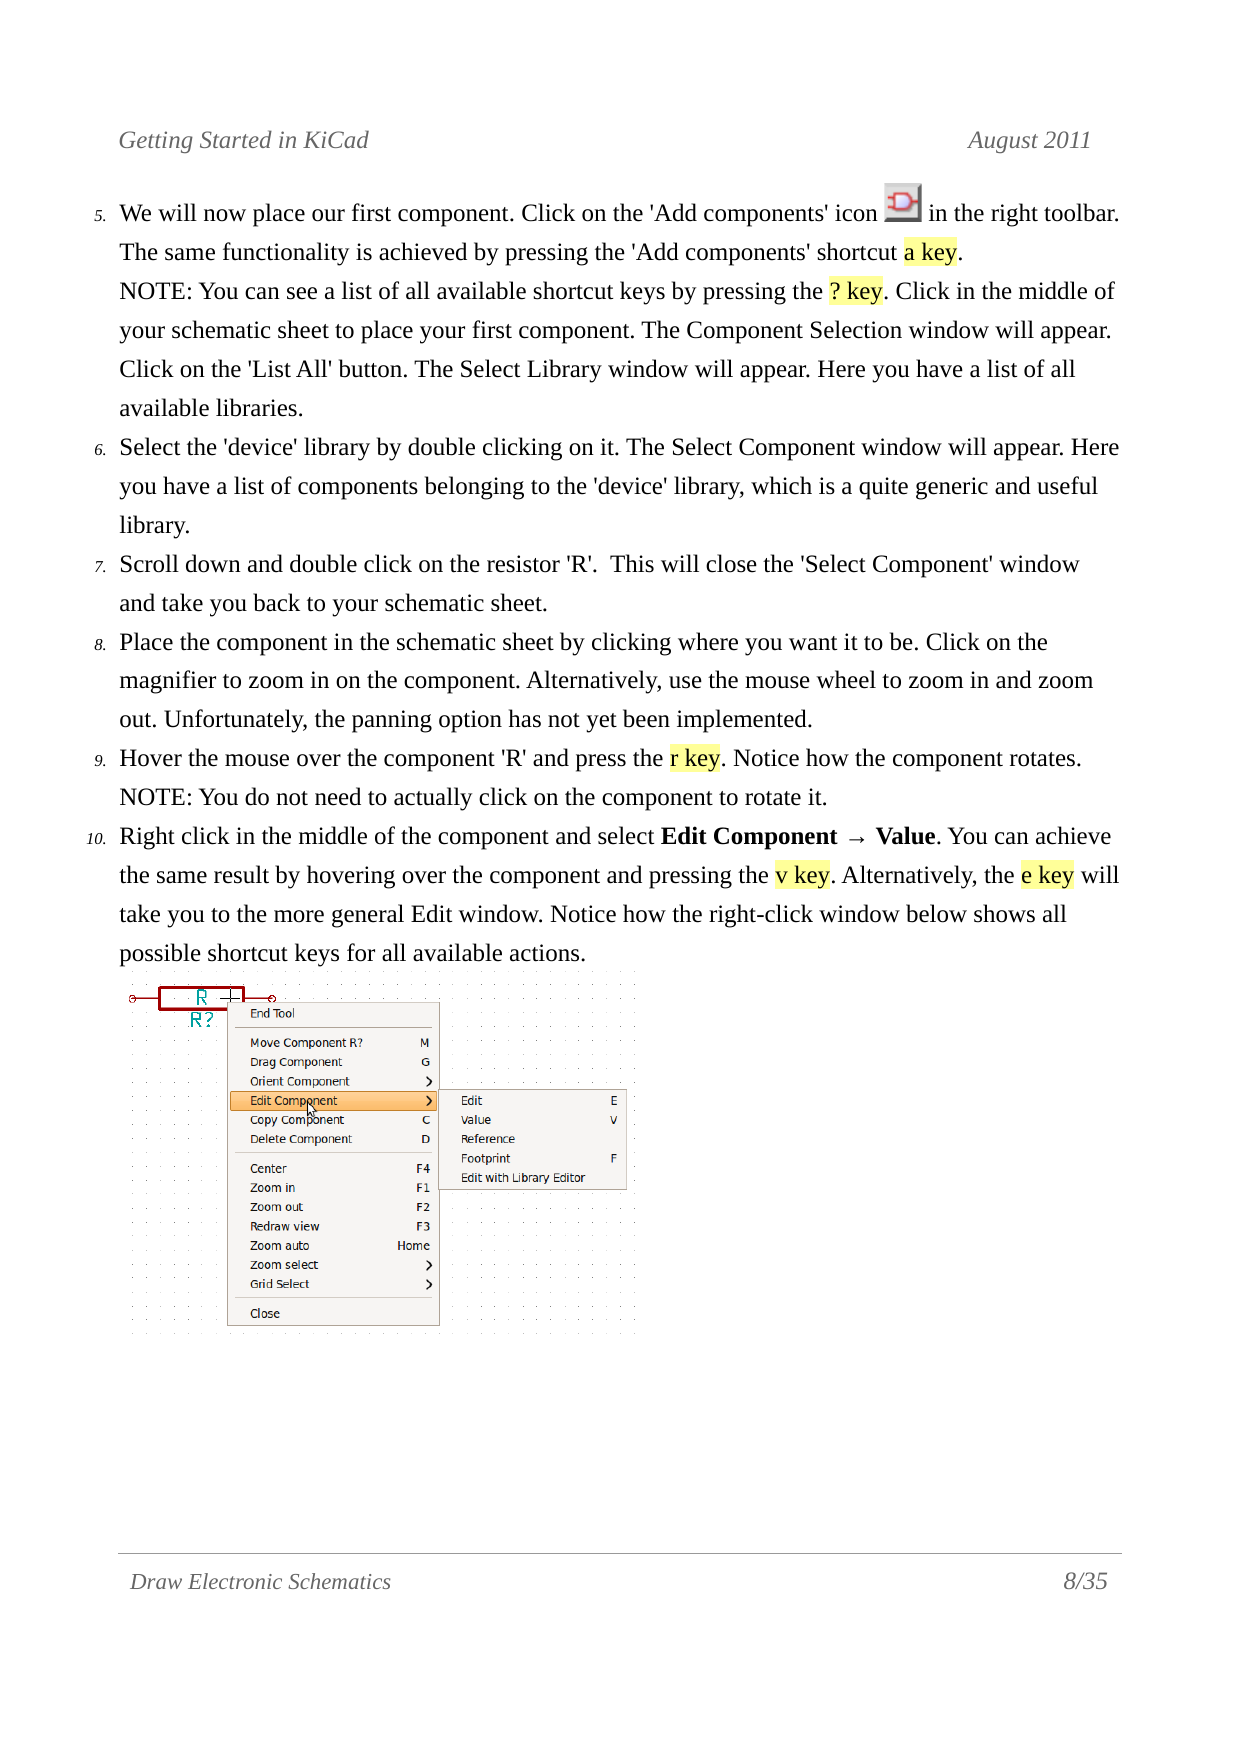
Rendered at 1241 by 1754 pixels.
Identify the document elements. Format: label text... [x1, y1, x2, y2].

list Hover the mouse over the component 'R' and press the r key. Notice how the component rotates. NOTE: You do not need to actually click on the component to rotate it. [119, 733, 1122, 811]
list Scroll down and double click on the resistor 'R'. This will close the 'Select Component' window and take you back to your schematic sheet. [119, 538, 1122, 616]
list We will now place our first component. Click on the 'Add components' icon in the right toolbar. The same functionality is achieved by pressing the 'Add components' shortcut a key. NOTE: You can see a list of all available shortcut keys by pressing the ? key. Click in the middle of your schematic sheet to place your first component. The Component Selection window will appear. Click on the 'List All' button. The Select Library window will appear. Here you have a list of all available libraries. [119, 184, 1122, 422]
list Place the component in the schematic sheet by clicking where you want it to be. Click on the magnifier to zoom in on the component. Alternatively, use the mouse wheel to zoom in and zoom out. Unfortunately, the panning option has not yet been implemented. [119, 616, 1122, 733]
list Select the 'device' library by double clicking on it. The Select Component window will appear. Here you have a list of components belonging to the 'device' library, which is a quite generic and useful library. [119, 422, 1122, 538]
list Right click in the middle of the component and select Edit Component → Value. You can achieve the same result by hovering over the component and pressing the v key. Alternatively, the e key will take you to the more general Edit window. Notice how the right-click window below shows all possible shortcut keys for all available actions. [119, 811, 1122, 1339]
picture [884, 183, 922, 222]
picture [119, 967, 637, 1339]
